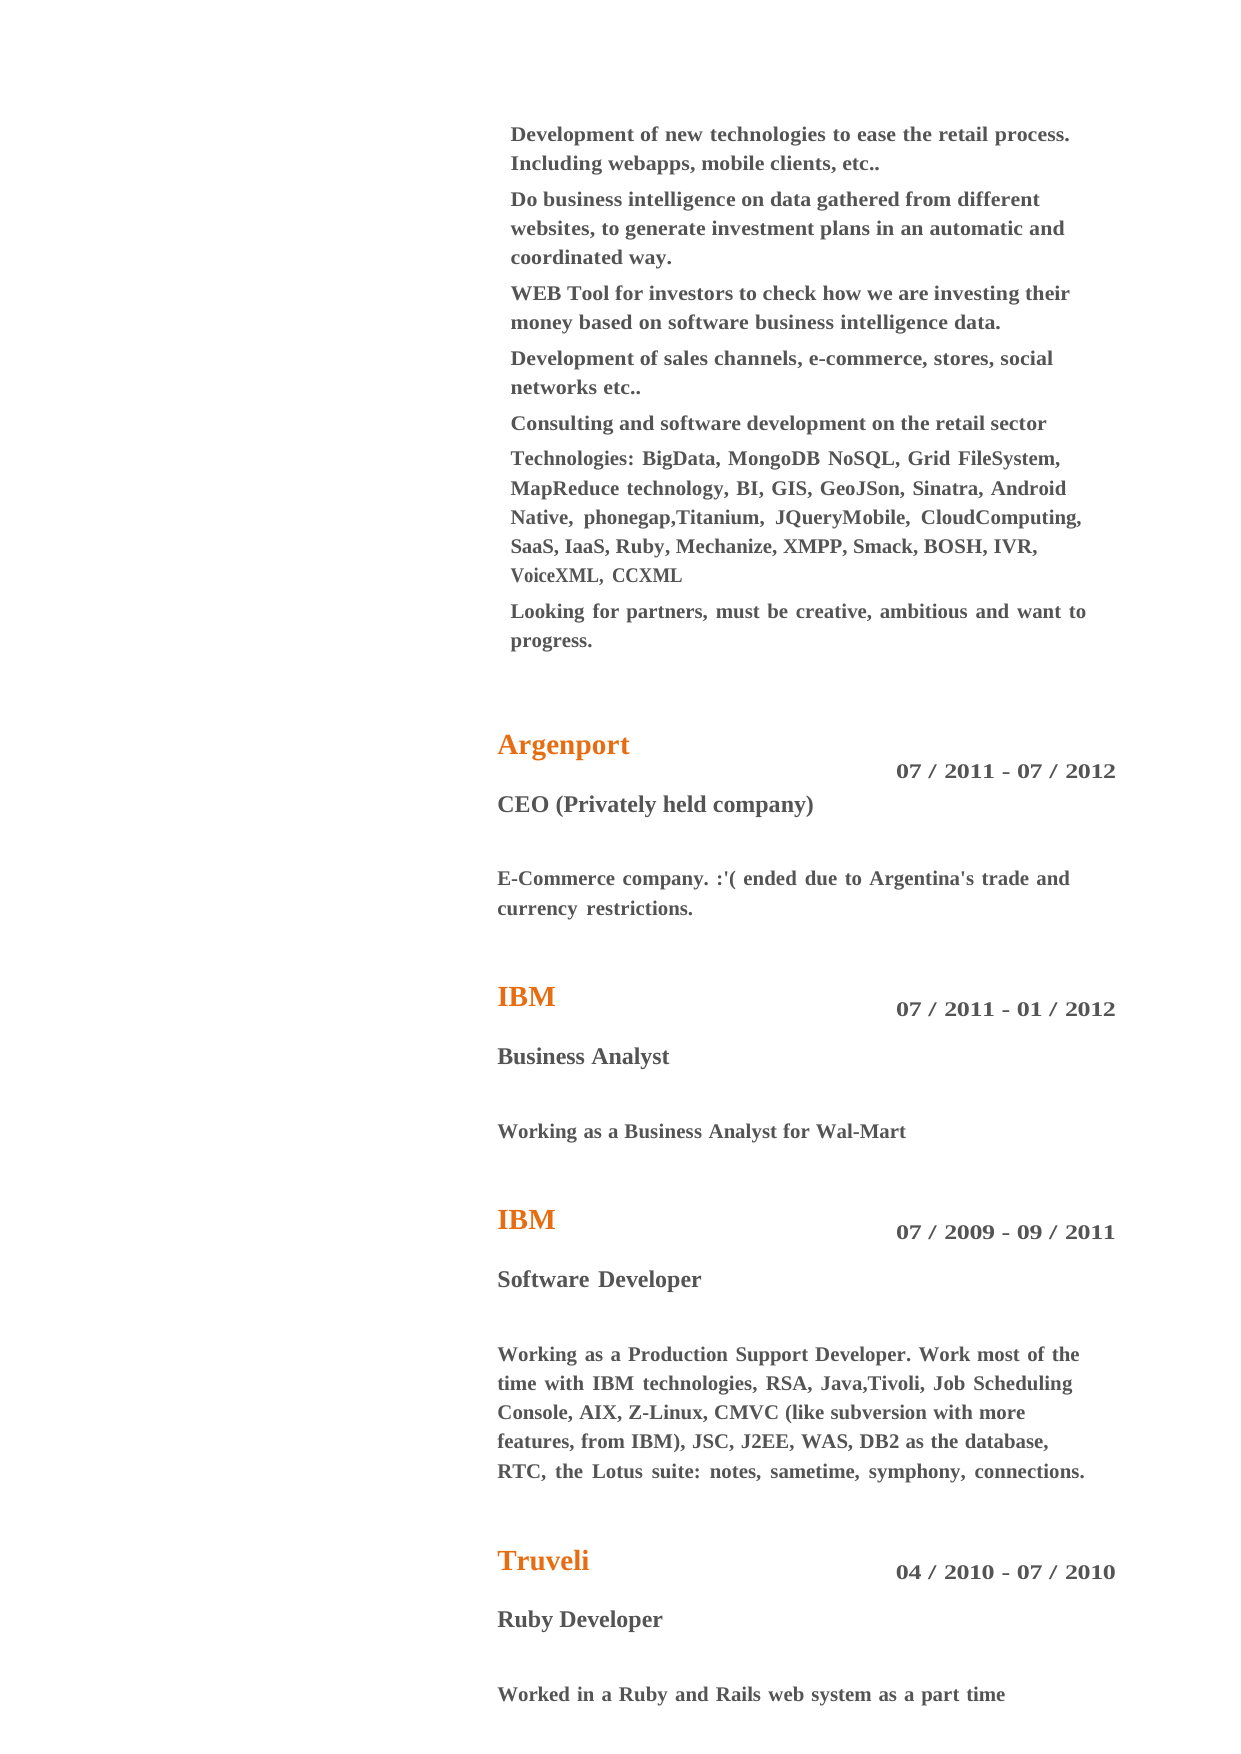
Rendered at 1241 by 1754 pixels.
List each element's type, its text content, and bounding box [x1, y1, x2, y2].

text 07 / 2009 - 09 / 2011 [896, 1219, 1117, 1244]
text E-Commerce company. :'( ended due to Argentina's trade and currency restrictions. [497, 866, 1095, 920]
text Consulting and software development on the retail sector [510, 411, 1117, 435]
text Development of new technologies to ease the retail process. Including webapps, mobile clients, etc.. [510, 122, 1095, 175]
text 07 / 2011 - 07 / 2012 [896, 759, 1117, 783]
text Do business intelligence on data gathered from different websites, to generate investment plans in an automatic and coordinated way. [510, 187, 1071, 269]
text 07 / 2011 - 01 / 2012 [896, 997, 1117, 1021]
text Working as a Business Analyst for Wal-Mart [497, 1119, 1117, 1143]
subtitle Ruby Developer [497, 1605, 663, 1633]
text Technologies: BigData, MongoDB NoSQL, Grid FileSystem, MapReduce technology, BI, GIS, GeoJSon, Sinatra, Android Native, phonegap,Titanium, JQueryMobile, CloudComputing, SaaS, IaaS, Ruby, Mechanize, XMPP, Smack, BOSH, IVR, VoiceXML, CCXML [510, 446, 1095, 587]
subtitle IBM [497, 1202, 704, 1236]
subtitle Truveli [497, 1543, 663, 1576]
text Working as a Production Support Developer. Work most of the time with IBM technologies, RSA, Java,Tivoli, Job Scheduling Console, AIX, Z-Linux, CMVC (like subversion with more features, from IBM), JSC, J2EE, WAS, DB2 as the database, RTC, the Lotus suite: notes, sametime, symphony, connections. [497, 1342, 1095, 1483]
text Worked in a Ruby and Rails web system as a part time [497, 1682, 1117, 1706]
subtitle CEO (Privately held company) [497, 790, 817, 817]
subtitle Software Developer [497, 1265, 704, 1293]
text Looking for partners, must be creative, ambitious and want to progress. [510, 599, 1095, 652]
subtitle Argenport [497, 727, 817, 761]
text WEB Tool for investors to check how we are investing their money based on software business intelligence data. [510, 281, 1095, 334]
subtitle Business Analyst [497, 1042, 670, 1070]
subtitle IBM [497, 979, 670, 1013]
text 04 / 2010 - 07 / 2010 [896, 1560, 1117, 1584]
text Development of sales channels, e-commerce, stores, social networks etc.. [510, 346, 1095, 399]
